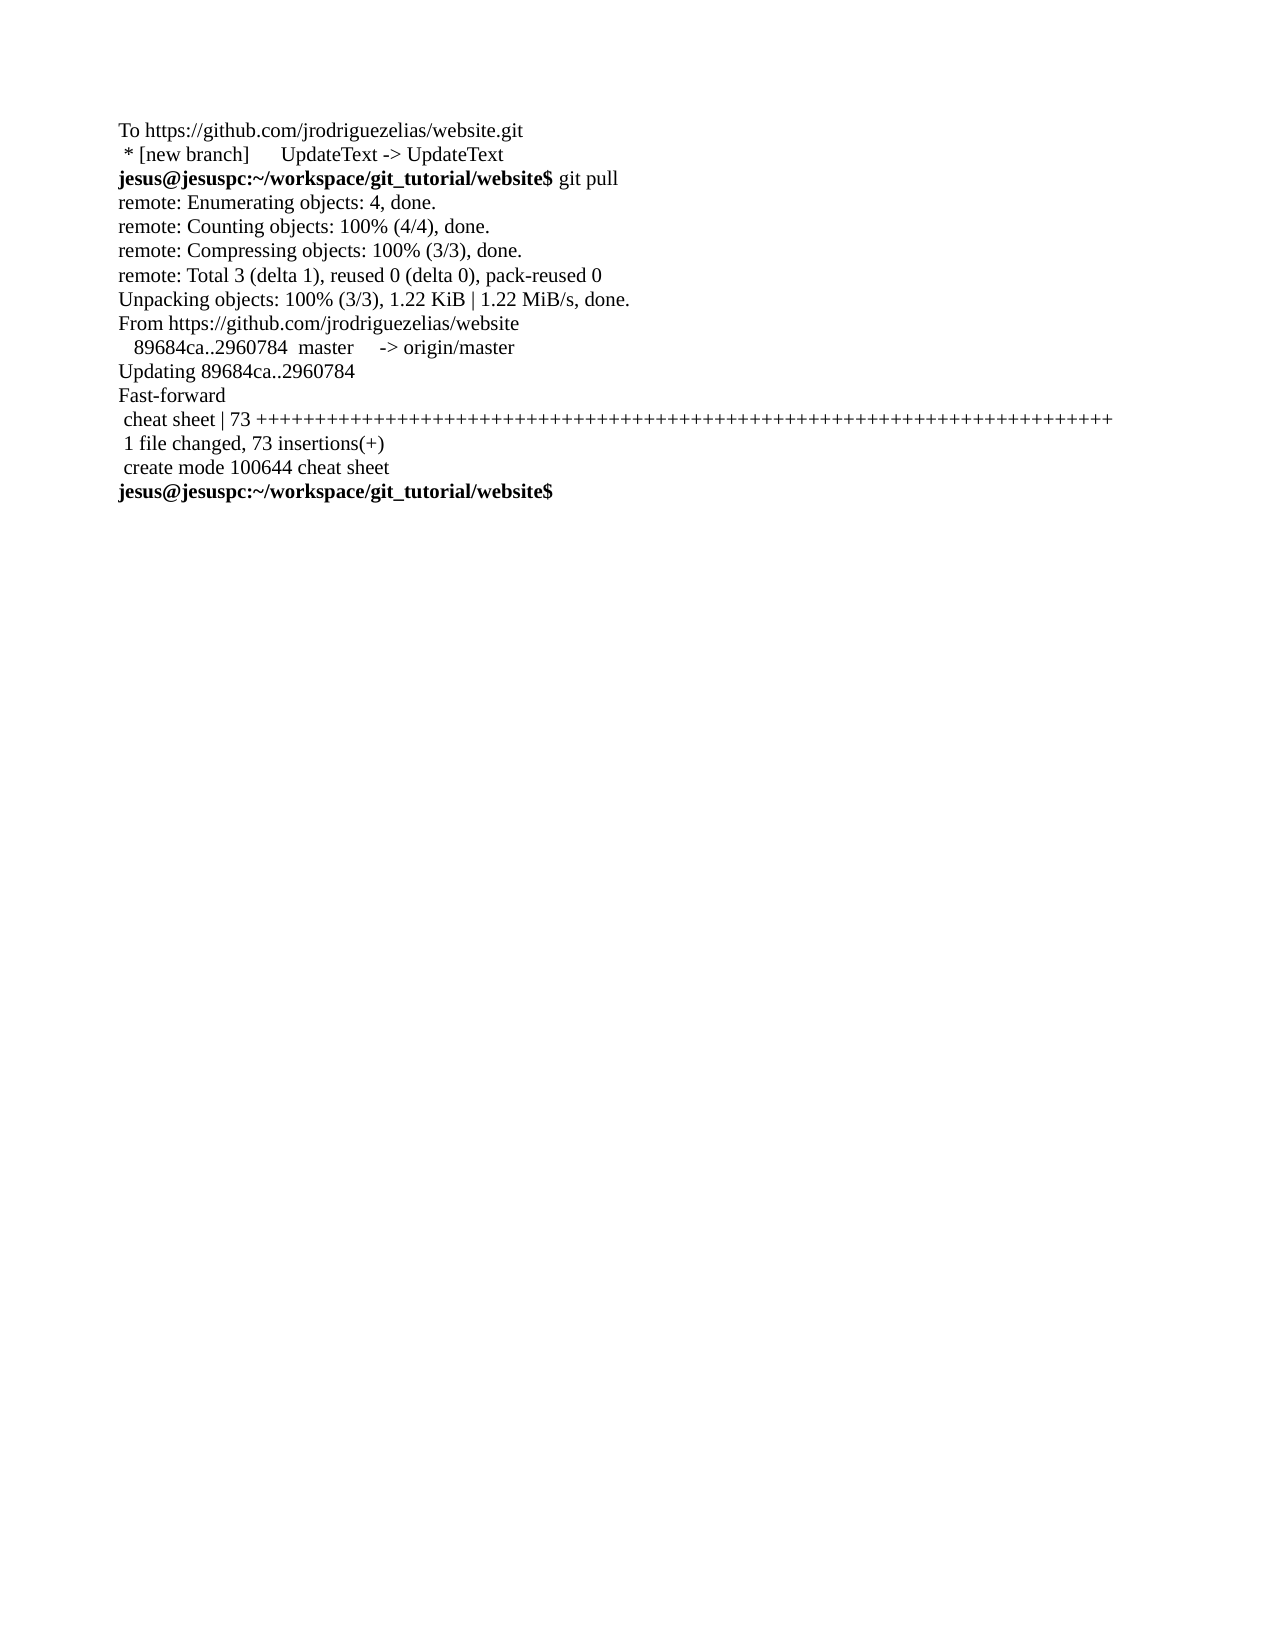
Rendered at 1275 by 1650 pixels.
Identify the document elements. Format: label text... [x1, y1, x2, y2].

text Fast-forward [118, 383, 1157, 407]
text 89684ca..2960784 master -> origin/master [118, 335, 1157, 359]
text cheat sheet | 73 +++++++++++++++++++++++++++++++++++++++++++++++++++++++++++++++++++++++++ [118, 407, 1157, 431]
text 1 file changed, 73 insertions(+) [118, 431, 1157, 455]
text From https://github.com/jrodriguezelias/website [118, 311, 1157, 335]
text Updating 89684ca..2960784 [118, 359, 1157, 383]
text Unpacking objects: 100% (3/3), 1.22 KiB | 1.22 MiB/s, done. [118, 287, 1157, 311]
text remote: Counting objects: 100% (4/4), done. [118, 214, 1157, 238]
text remote: Compressing objects: 100% (3/3), done. [118, 238, 1157, 262]
text * [new branch] UpdateText -> UpdateText [118, 142, 1157, 166]
text remote: Total 3 (delta 1), reused 0 (delta 0), pack-reused 0 [118, 262, 1157, 287]
text create mode 100644 cheat sheet [118, 455, 1157, 479]
text jesus@jesuspc:~/workspace/git_tutorial/website$ [118, 479, 1157, 503]
text remote: Enumerating objects: 4, done. [118, 190, 1157, 214]
text jesus@jesuspc:~/workspace/git_tutorial/website$ git pull [118, 166, 1157, 190]
text To https://github.com/jrodriguezelias/website.git [118, 118, 1157, 142]
